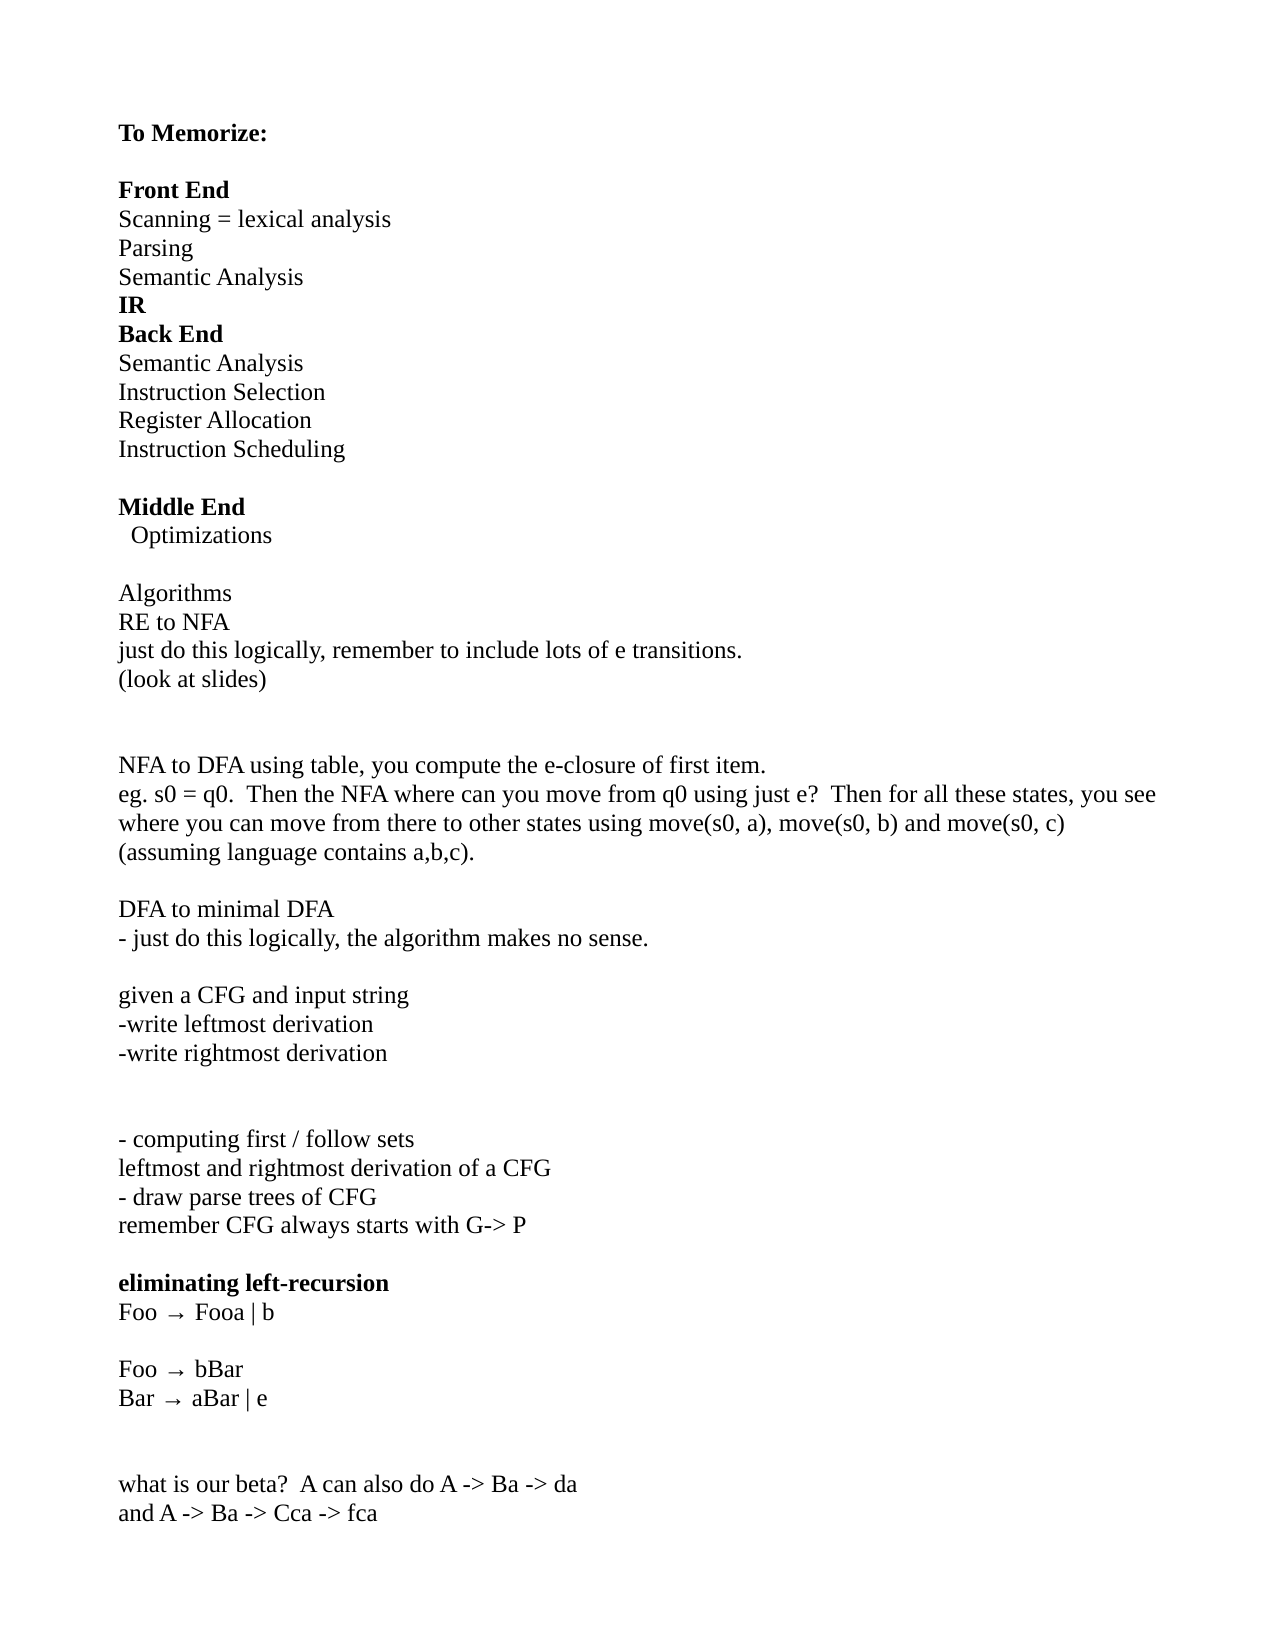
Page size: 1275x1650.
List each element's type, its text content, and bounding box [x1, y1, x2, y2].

text Middle End [118, 492, 1157, 521]
text DFA to minimal DFA [118, 866, 1157, 923]
text Algorithms [118, 578, 1157, 607]
text Parsing [118, 233, 1157, 262]
text Scanning = lexical analysis [118, 204, 1157, 233]
text Foo → bBar [118, 1354, 1157, 1383]
text Semantic Analysis [118, 262, 1157, 291]
text - computing first / follow sets [118, 1124, 1157, 1153]
text eliminating left-recursion [118, 1268, 1157, 1297]
text just do this logically, remember to include lots of e transitions. [118, 636, 1157, 664]
text eg. s0 = q0. Then the NFA where can you move from q0 using just e? Then for all these states, you see where you can move from there to other states using move(s0, a), move(s0, b) and move(s0, c) (assuming language contains a,b,c). [118, 779, 1157, 866]
text IR [118, 291, 1157, 319]
text and A -> Ba -> Cca -> fca [118, 1498, 1157, 1527]
text RE to NFA [118, 607, 1157, 636]
text leftmost and rightmost derivation of a CFG [118, 1153, 1157, 1182]
text Foo → Fooa | b [118, 1297, 1157, 1326]
text given a CFG and input string [118, 981, 1157, 1009]
text Front End [118, 176, 1157, 204]
text To Memorize: [118, 118, 1157, 147]
text Instruction Selection [118, 377, 1157, 406]
text Register Allocation [118, 406, 1157, 434]
text Instruction Scheduling [118, 434, 1157, 463]
text Back End [118, 319, 1157, 348]
text Optimizations [118, 521, 1157, 549]
text -write rightmost derivation [118, 1038, 1157, 1067]
text Semantic Analysis [118, 348, 1157, 377]
text - just do this logically, the algorithm makes no sense. [118, 923, 1157, 952]
text what is our beta? A can also do A -> Ba -> da [118, 1469, 1157, 1498]
text remember CFG always starts with G-> P [118, 1211, 1157, 1239]
text (look at slides) [118, 664, 1157, 693]
text NFA to DFA using table, you compute the e-closure of first item. [118, 751, 1157, 779]
text -write leftmost derivation [118, 1009, 1157, 1038]
text Bar → aBar | e [118, 1383, 1157, 1412]
text - draw parse trees of CFG [118, 1182, 1157, 1211]
